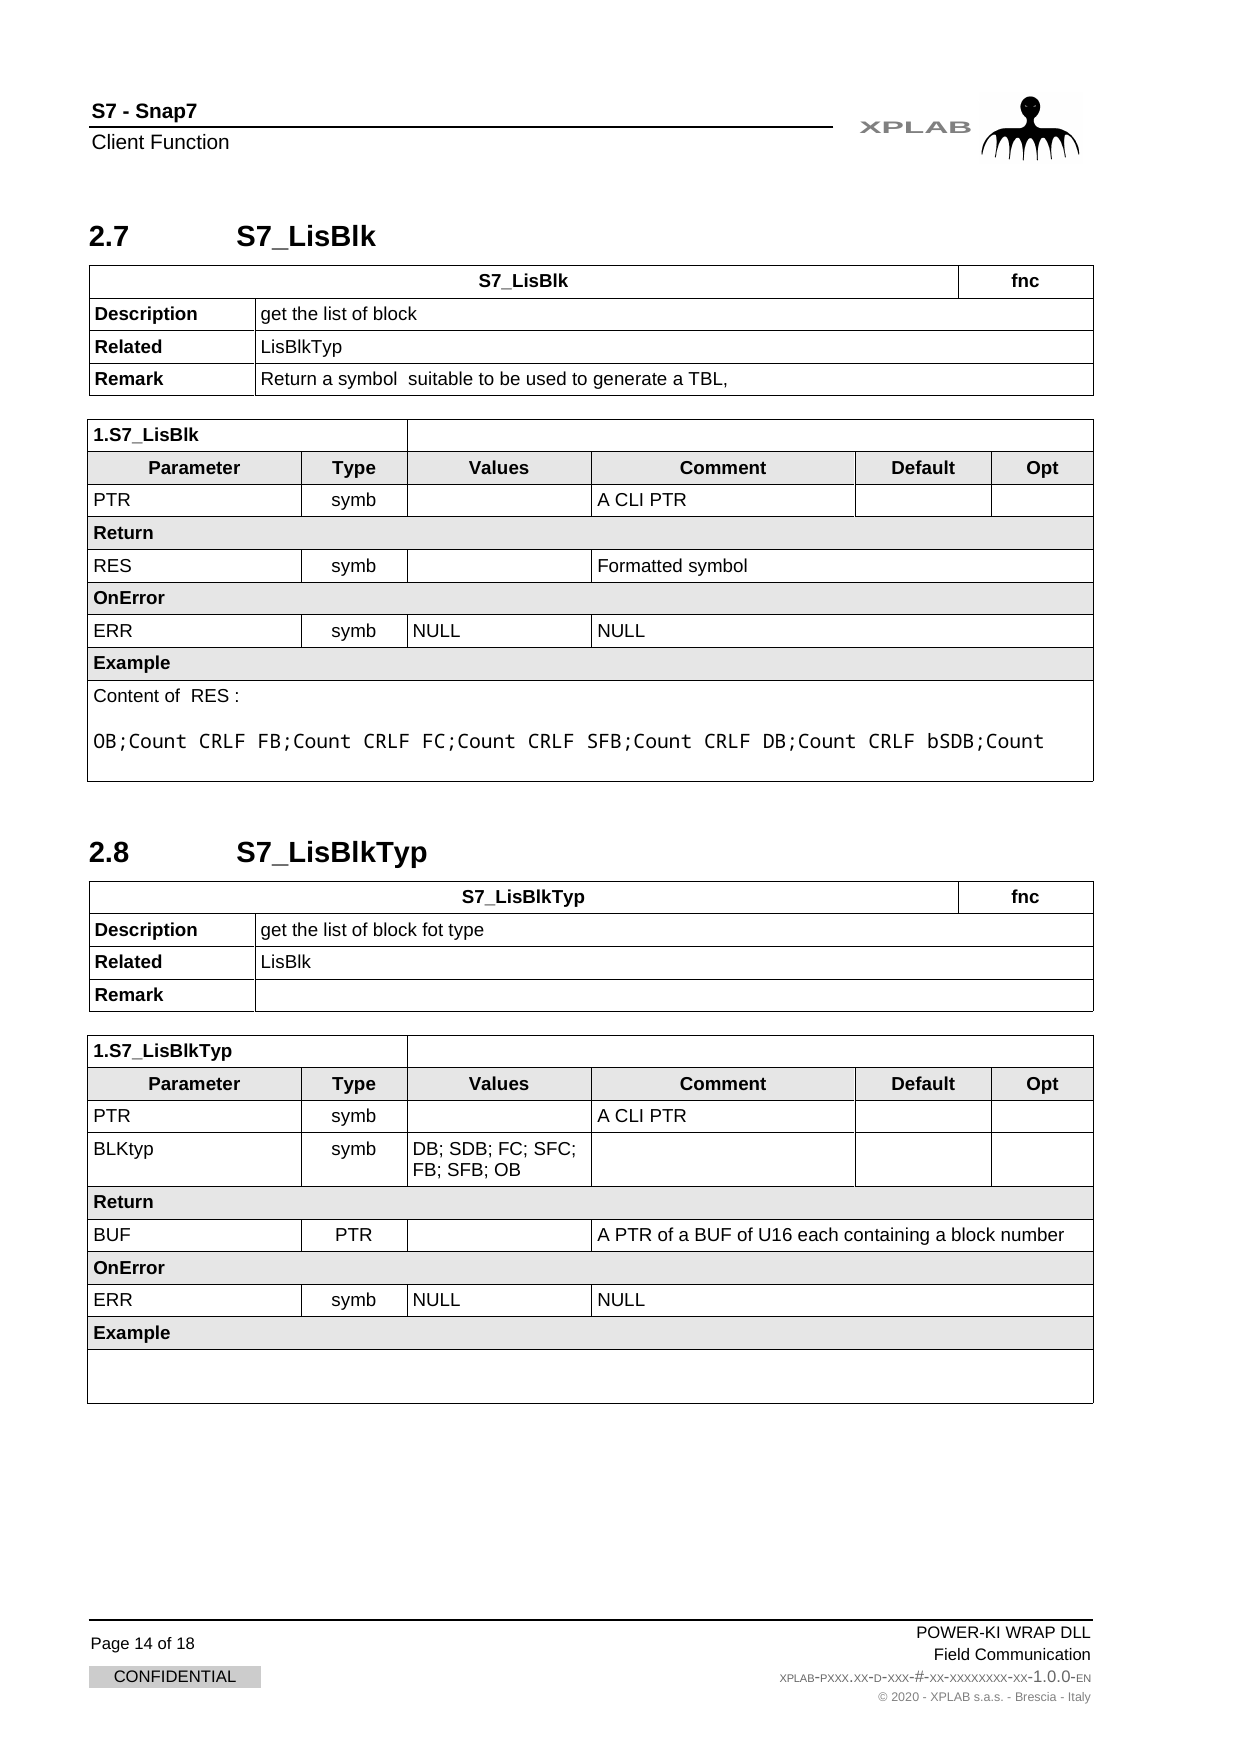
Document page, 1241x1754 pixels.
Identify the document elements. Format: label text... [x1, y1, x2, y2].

table_cell A PTR of a BUF of U16 each containing a block number [592, 1220, 1093, 1251]
subtitle S7_LisBlk [88, 220, 1093, 252]
table_cell Parameter [88, 1068, 301, 1100]
table_cell Related [90, 331, 254, 363]
table_cell Return [88, 517, 1093, 549]
table_cell A CLI PTR [592, 485, 854, 516]
table_header 1.S7_LisBlk [88, 420, 407, 451]
table_cell Description [90, 914, 254, 946]
table_header [408, 1036, 1093, 1067]
table_cell Remark [90, 364, 254, 395]
table_cell [856, 1101, 991, 1132]
table_cell [856, 1133, 991, 1186]
table_cell Comment [592, 452, 854, 484]
table_header [408, 420, 1093, 451]
table_cell RES [88, 550, 301, 582]
table_cell ERR [88, 1285, 301, 1316]
table_cell BLKtyp [88, 1133, 301, 1186]
table_cell Content of RES : OB;Count CRLF FB;Count CRLF FC;Count CRLF SFB;Count CRLF DB;Count CRLF bSDB;Count [88, 681, 1093, 781]
table_cell symb [302, 550, 407, 582]
picture [978, 92, 1083, 164]
table_cell [992, 1133, 1093, 1186]
table_cell Return [88, 1187, 1093, 1219]
table_cell LisBlk [256, 947, 1093, 979]
table_cell [592, 1133, 854, 1186]
subtitle S7_LisBlkTyp [88, 836, 1093, 868]
table_cell OnError [88, 583, 1093, 614]
table_cell A CLI PTR [592, 1101, 854, 1132]
table_cell symb [302, 1285, 407, 1316]
table_cell Example [88, 648, 1093, 680]
table_cell Description [90, 299, 254, 330]
table_cell symb [302, 615, 407, 647]
table_cell NULL [592, 1285, 1093, 1316]
table_cell symb [302, 1101, 407, 1132]
table_cell LisBlkTyp [256, 331, 1093, 363]
table_cell Related [90, 947, 254, 979]
table_cell [408, 1101, 591, 1132]
table_header S7_LisBlk [90, 266, 958, 298]
table_cell Opt [992, 1068, 1093, 1100]
table_cell NULL [408, 615, 591, 647]
table_cell [856, 485, 991, 516]
table_cell Formatted symbol [592, 550, 1093, 582]
table_cell [256, 980, 1093, 1011]
table_cell get the list of block [256, 299, 1093, 330]
table_cell symb [302, 1133, 407, 1186]
table_cell Opt [992, 452, 1093, 484]
table_cell [88, 1350, 1093, 1403]
table_cell Example [88, 1317, 1093, 1349]
table_cell symb [302, 485, 407, 516]
table_cell Values [408, 452, 591, 484]
table_cell Type [302, 1068, 407, 1100]
table_cell Remark [90, 980, 254, 1011]
table_cell NULL [592, 615, 1093, 647]
table_cell Comment [592, 1068, 854, 1100]
table_header fnc [959, 882, 1093, 913]
table_header 1.S7_LisBlkTyp [88, 1036, 407, 1067]
table_cell get the list of block fot type [256, 914, 1093, 946]
table_cell PTR [88, 485, 301, 516]
table_cell Default [856, 452, 991, 484]
table_cell [408, 550, 591, 582]
table_cell ERR [88, 615, 301, 647]
table_cell [408, 1220, 591, 1251]
table_cell BUF [88, 1220, 301, 1251]
table_cell [992, 485, 1093, 516]
table_cell Return a symbol suitable to be used to generate a TBL, [256, 364, 1093, 395]
table_header S7_LisBlkTyp [90, 882, 958, 913]
table_header fnc [959, 266, 1093, 298]
table_cell Type [302, 452, 407, 484]
table_cell DB; SDB; FC; SFC; FB; SFB; OB [408, 1133, 591, 1186]
table_cell NULL [408, 1285, 591, 1316]
table_cell [408, 485, 591, 516]
table_cell Values [408, 1068, 591, 1100]
table_cell PTR [88, 1101, 301, 1132]
table_cell OnError [88, 1252, 1093, 1284]
table_cell Default [856, 1068, 991, 1100]
table_cell Parameter [88, 452, 301, 484]
table_cell PTR [302, 1220, 407, 1251]
table_cell [992, 1101, 1093, 1132]
